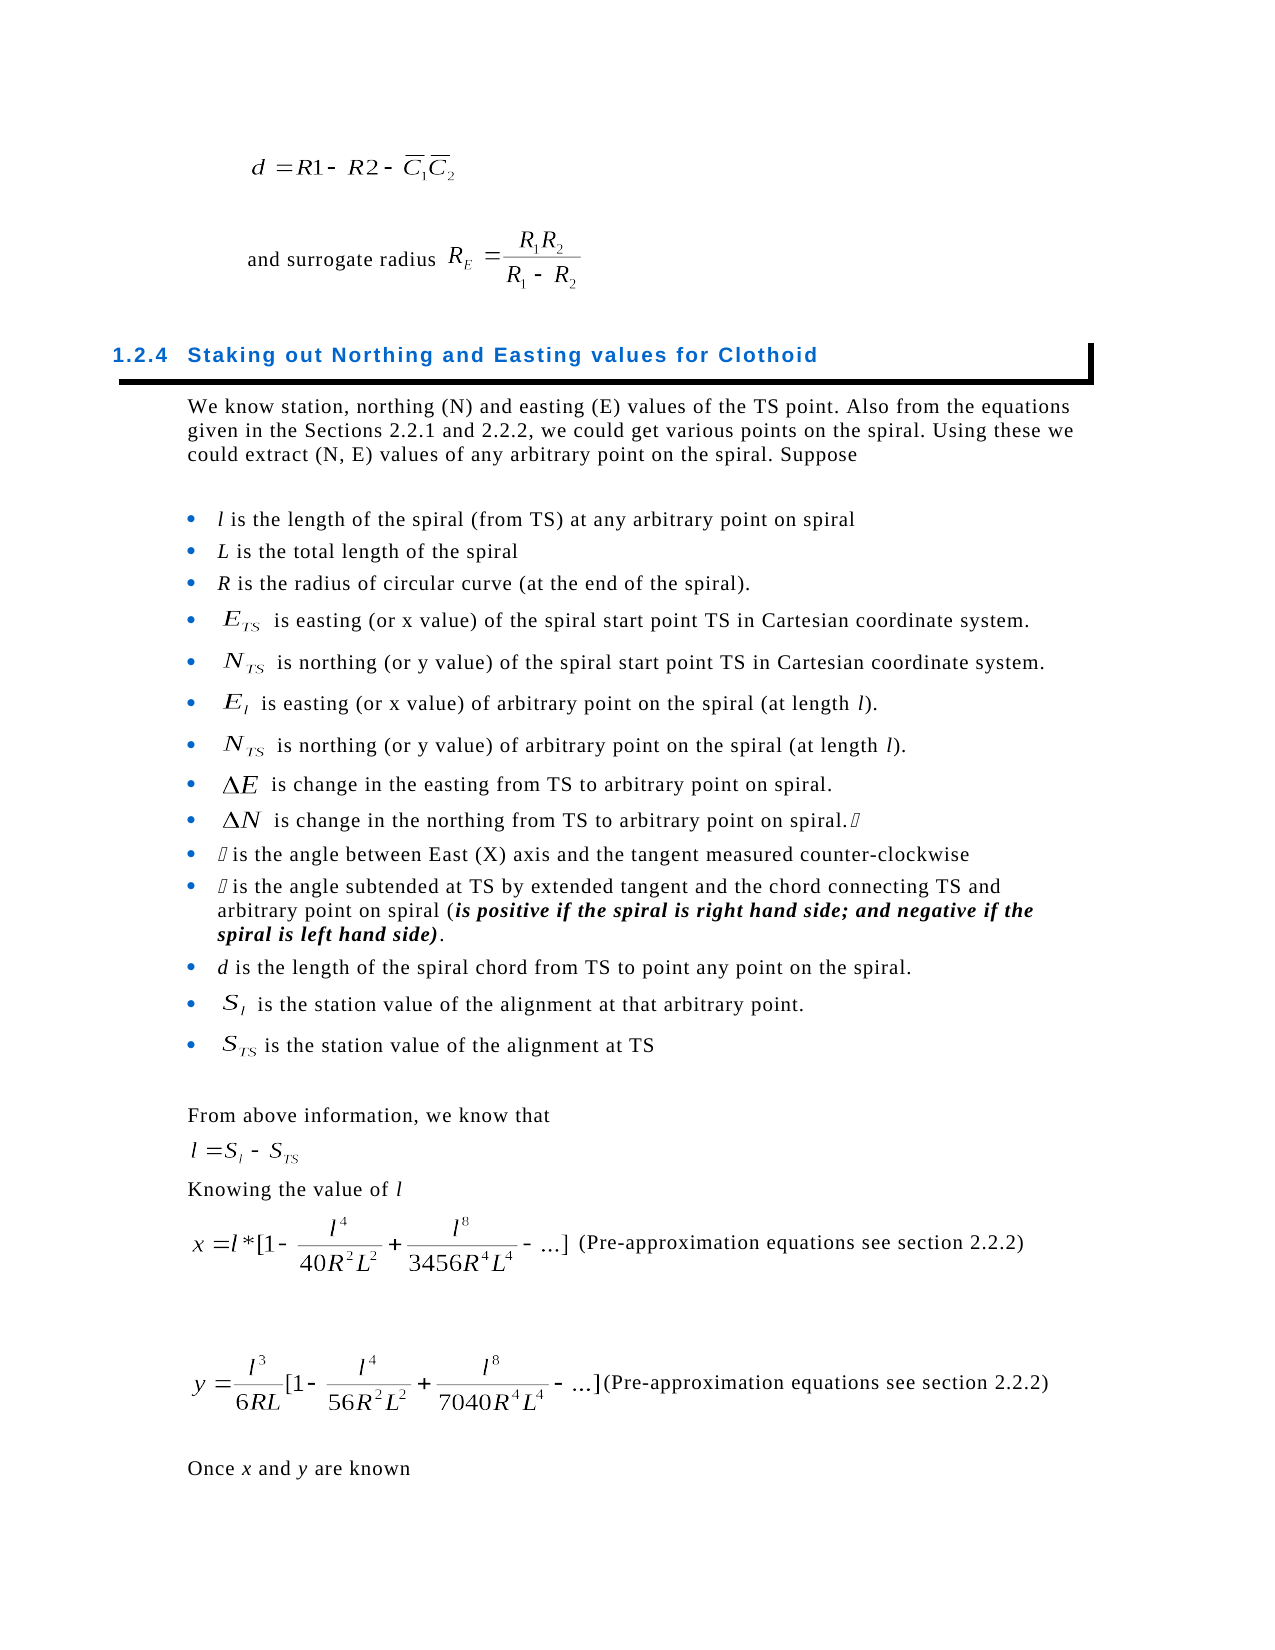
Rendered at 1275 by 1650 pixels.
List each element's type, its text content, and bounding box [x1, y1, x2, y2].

list is change in the easting from TS to arbitrary point on spiral. [187, 770, 1087, 797]
list is the station value of the alignment at TS [187, 1029, 1087, 1062]
text We know station, northing (N) and easting (E) values of the TS point. Also from the equations given in the Sections 2.2.1 and 2.2.2, we could get various points on the spiral. Using these we could extract (N, E) values of any arbitrary point on the spiral. Suppose [187, 393, 1087, 466]
list is northing (or y value) of the spiral start point TS in Cartesian coordinate system. [187, 645, 1087, 678]
list  is the angle between East (X) axis and the tangent measured counter-clockwise [187, 842, 1087, 866]
list R is the radius of circular curve (at the end of the spiral). [187, 571, 1087, 595]
list is easting (or x value) of arbitrary point on the spiral (at length l). [187, 687, 1087, 720]
list is easting (or x value) of the spiral start point TS in Cartesian coordinate system. [187, 604, 1087, 637]
list  is the angle subtended at TS by extended tangent and the chord connecting TS and arbitrary point on spiral (is positive if the spiral is right hand side; and negative if the spiral is left hand side). [187, 874, 1087, 946]
subtitle Staking out Northing and Easting values for Clothoid [112, 343, 1087, 379]
text (Pre-approximation equations see section 2.2.2) [187, 1348, 1087, 1415]
list l is the length of the spiral (from TS) at any arbitrary point on spiral [187, 506, 1087, 531]
list d is the length of the spiral chord from TS to point any point on the spiral. [187, 955, 1087, 979]
list is northing (or y value) of arbitrary point on the spiral (at length l). [187, 728, 1087, 762]
text Once x and y are known [187, 1456, 1087, 1480]
text From above information, we know that [187, 1103, 1087, 1127]
text (Pre-approximation equations see section 2.2.2) [187, 1209, 1087, 1275]
list is the station value of the alignment at that arbitrary point. [187, 987, 1087, 1020]
text Knowing the value of l [187, 1177, 1087, 1201]
text and surrogate radius [247, 224, 1087, 294]
list is change in the northing from TS to arbitrary point on spiral. [187, 806, 1087, 833]
list L is the total length of the spiral [187, 539, 1087, 563]
